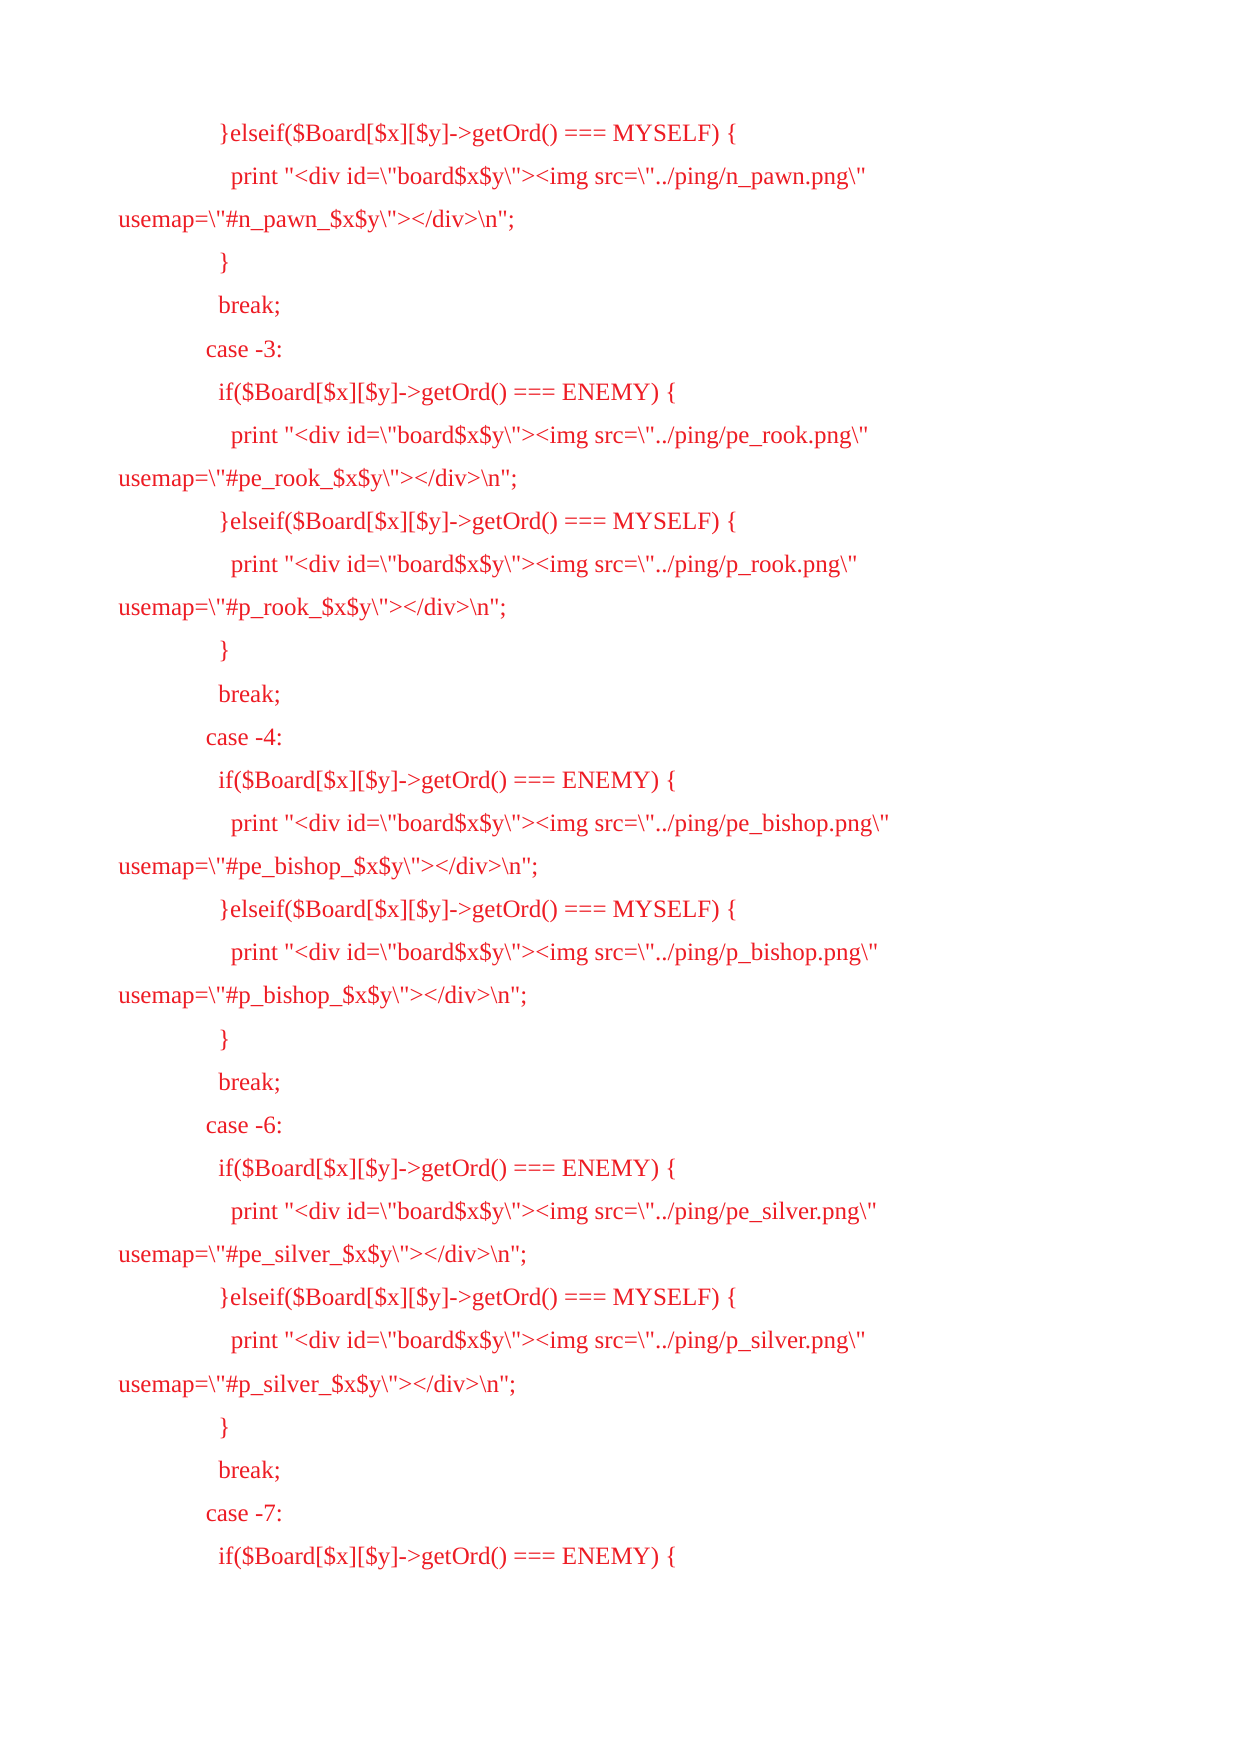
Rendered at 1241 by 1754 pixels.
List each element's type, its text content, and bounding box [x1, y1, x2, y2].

text break; [118, 1455, 1122, 1484]
text } [118, 1412, 1122, 1441]
text }elseif($Board[$x][$y]->getOrd() === MYSELF) { [118, 1282, 1122, 1311]
text } [118, 636, 1122, 664]
text }elseif($Board[$x][$y]->getOrd() === MYSELF) { [118, 894, 1122, 923]
text case -7: [118, 1498, 1122, 1527]
text } [118, 247, 1122, 276]
text print "<div id=\"board$x$y\"><img src=\"../ping/p_rook.png\" usemap=\"#p_rook_$x$y\"></div>\n"; [118, 549, 1122, 621]
text } [118, 1024, 1122, 1052]
text if($Board[$x][$y]->getOrd() === ENEMY) { [118, 377, 1122, 406]
text print "<div id=\"board$x$y\"><img src=\"../ping/p_bishop.png\" usemap=\"#p_bishop_$x$y\"></div>\n"; [118, 937, 1122, 1009]
text break; [118, 679, 1122, 707]
text if($Board[$x][$y]->getOrd() === ENEMY) { [118, 1153, 1122, 1182]
text print "<div id=\"board$x$y\"><img src=\"../ping/pe_silver.png\" usemap=\"#pe_silver_$x$y\"></div>\n"; [118, 1196, 1122, 1268]
text print "<div id=\"board$x$y\"><img src=\"../ping/pe_rook.png\" usemap=\"#pe_rook_$x$y\"></div>\n"; [118, 420, 1122, 492]
text }elseif($Board[$x][$y]->getOrd() === MYSELF) { [118, 506, 1122, 535]
text break; [118, 1067, 1122, 1096]
text break; [118, 291, 1122, 319]
text case -3: [118, 334, 1122, 362]
text if($Board[$x][$y]->getOrd() === ENEMY) { [118, 1541, 1122, 1570]
text print "<div id=\"board$x$y\"><img src=\"../ping/n_pawn.png\" usemap=\"#n_pawn_$x$y\"></div>\n"; [118, 161, 1122, 233]
text }elseif($Board[$x][$y]->getOrd() === MYSELF) { [118, 118, 1122, 147]
text print "<div id=\"board$x$y\"><img src=\"../ping/p_silver.png\" usemap=\"#p_silver_$x$y\"></div>\n"; [118, 1326, 1122, 1397]
text if($Board[$x][$y]->getOrd() === ENEMY) { [118, 765, 1122, 794]
text print "<div id=\"board$x$y\"><img src=\"../ping/pe_bishop.png\" usemap=\"#pe_bishop_$x$y\"></div>\n"; [118, 808, 1122, 880]
text case -6: [118, 1110, 1122, 1139]
text case -4: [118, 722, 1122, 751]
